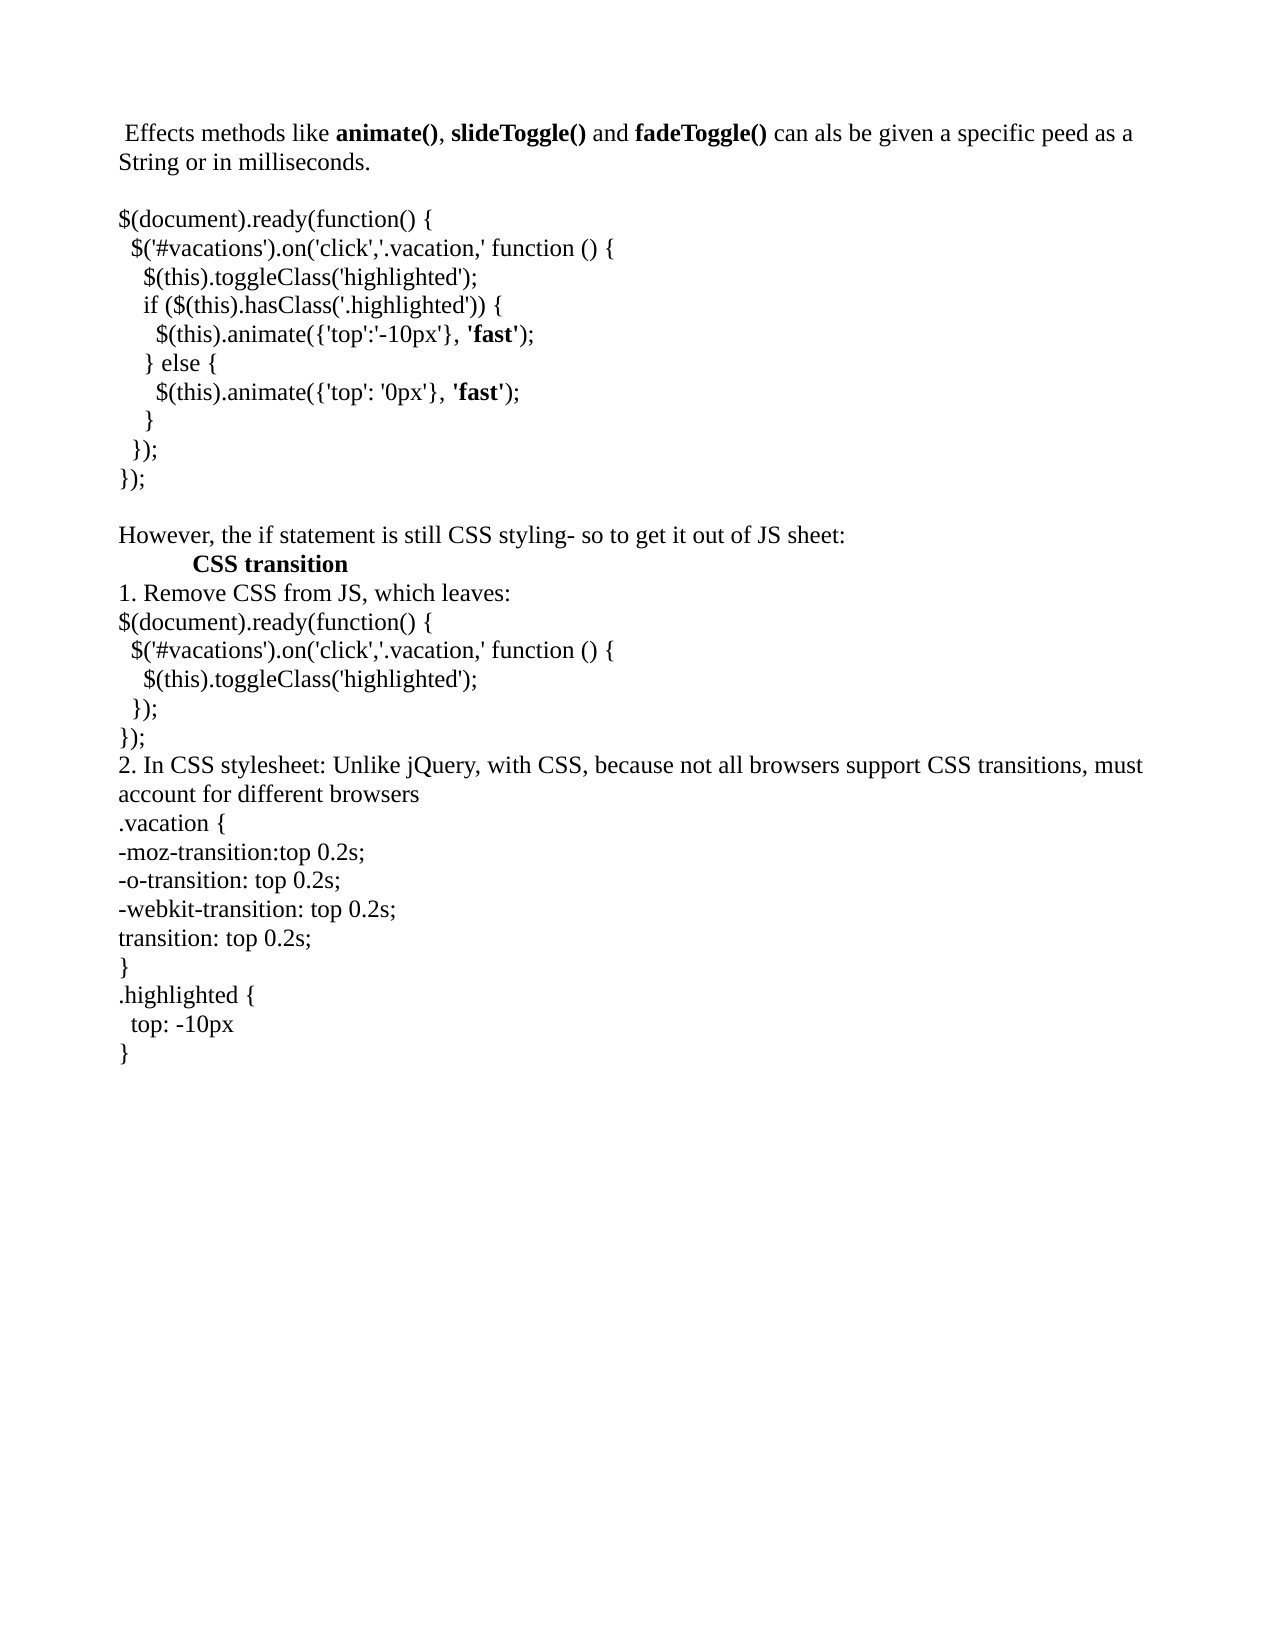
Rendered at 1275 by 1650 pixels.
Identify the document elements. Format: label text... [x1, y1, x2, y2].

text transition: top 0.2s; [118, 923, 1157, 952]
text top: -10px [118, 1009, 1157, 1038]
text $(document).ready(function() { [118, 607, 1157, 636]
text However, the if statement is still CSS styling- so to get it out of JS sheet: [118, 521, 1157, 549]
text $('#vacations').on('click','.vacation,' function () { $(this).toggleClass('highlighted'); [118, 233, 1157, 291]
text CSS transition [118, 549, 1157, 578]
text .vacation { [118, 808, 1157, 837]
text Effects methods like animate(), slideToggle() and fadeToggle() can als be given a specific peed as a String or in milliseconds. [118, 118, 1157, 176]
text } else { [118, 348, 1157, 377]
text -webkit-transition: top 0.2s; [118, 894, 1157, 923]
text $(document).ready(function() { [118, 204, 1157, 233]
text $(this).animate({'top':'-10px'}, 'fast'); [118, 319, 1157, 348]
text $(this).animate({'top': '0px'}, 'fast'); [118, 377, 1157, 406]
text 2. In CSS stylesheet: Unlike jQuery, with CSS, because not all browsers support CSS transitions, must account for different browsers [118, 751, 1157, 808]
text if ($(this).hasClass('.highlighted')) { [118, 291, 1157, 319]
text } [118, 1038, 1157, 1067]
text }); [118, 722, 1157, 751]
text 1. Remove CSS from JS, which leaves: [118, 578, 1157, 607]
text }); [118, 434, 1157, 463]
text } [118, 952, 1157, 981]
text -moz-transition:top 0.2s; [118, 837, 1157, 866]
text $('#vacations').on('click','.vacation,' function () { $(this).toggleClass('highlighted'); [118, 636, 1157, 693]
text }); [118, 693, 1157, 722]
text }); [118, 463, 1157, 492]
text -o-transition: top 0.2s; [118, 866, 1157, 894]
text .highlighted { [118, 981, 1157, 1009]
text } [118, 406, 1157, 434]
